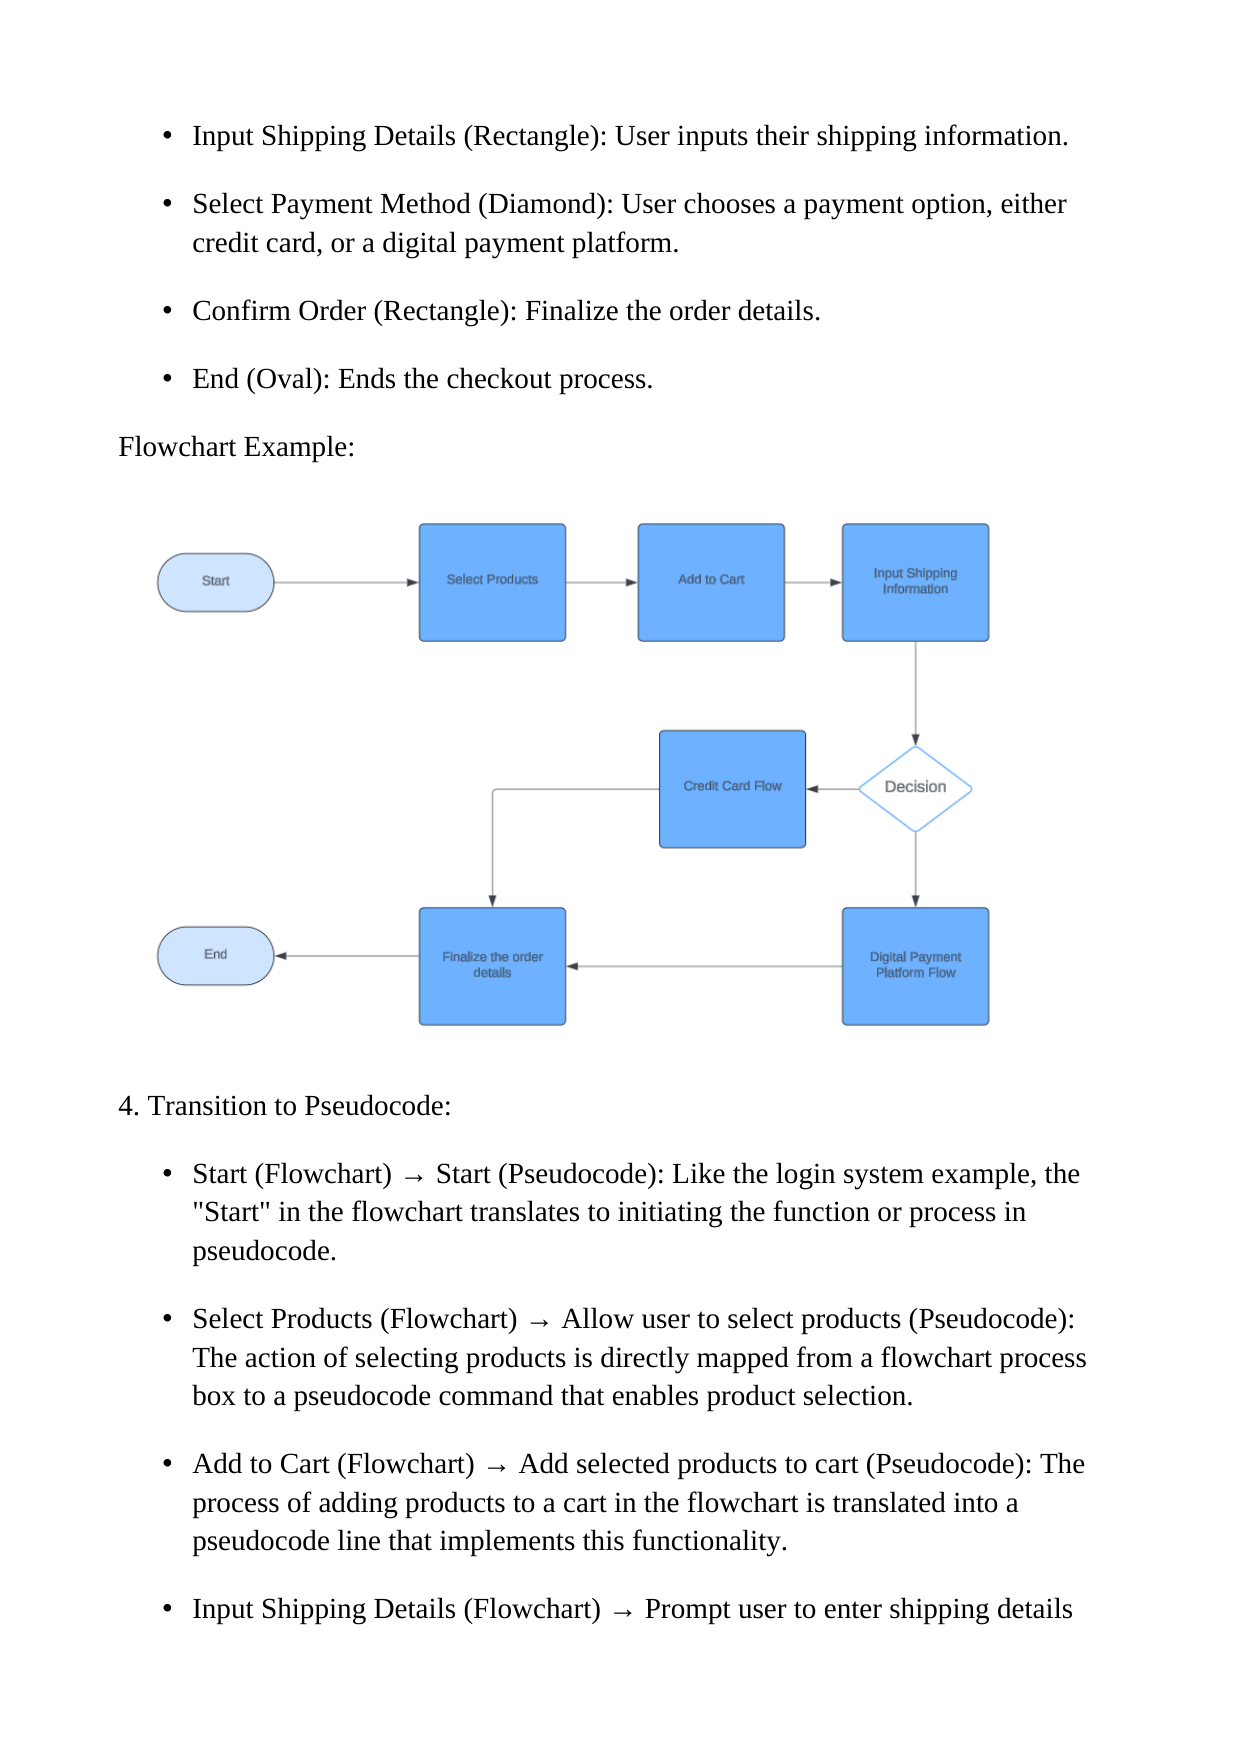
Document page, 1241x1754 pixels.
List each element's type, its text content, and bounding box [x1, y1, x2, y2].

text Flowchart Example: [118, 429, 1122, 463]
list Confirm Order (Rectangle): Finalize the order details. [162, 293, 1122, 327]
list Input Shipping Details (Flowchart) → Prompt user to enter shipping details [162, 1592, 1122, 1625]
list Add to Cart (Flowchart) → Add selected products to cart (Pseudocode): The process of adding products to a cart in the flowchart is translated into a pseudocode line that implements this functionality. [162, 1446, 1122, 1557]
list Start (Flowchart) → Start (Pseudocode): Like the login system example, the "Start" in the flowchart translates to initiating the function or process in pseudocode. [162, 1156, 1122, 1267]
list End (Oval): Ends the checkout process. [162, 361, 1122, 395]
text 4. Transition to Pseudocode: [118, 1088, 1122, 1121]
list Select Products (Flowchart) → Allow user to select products (Pseudocode): The action of selecting products is directly mapped from a flowchart process box to a pseudocode command that enables product selection. [162, 1301, 1122, 1412]
picture [118, 497, 1023, 1054]
list Input Shipping Details (Rectangle): User inputs their shipping information. [162, 118, 1122, 152]
list Select Payment Method (Diamond): User chooses a payment option, either credit card, or a digital payment platform. [162, 186, 1122, 258]
